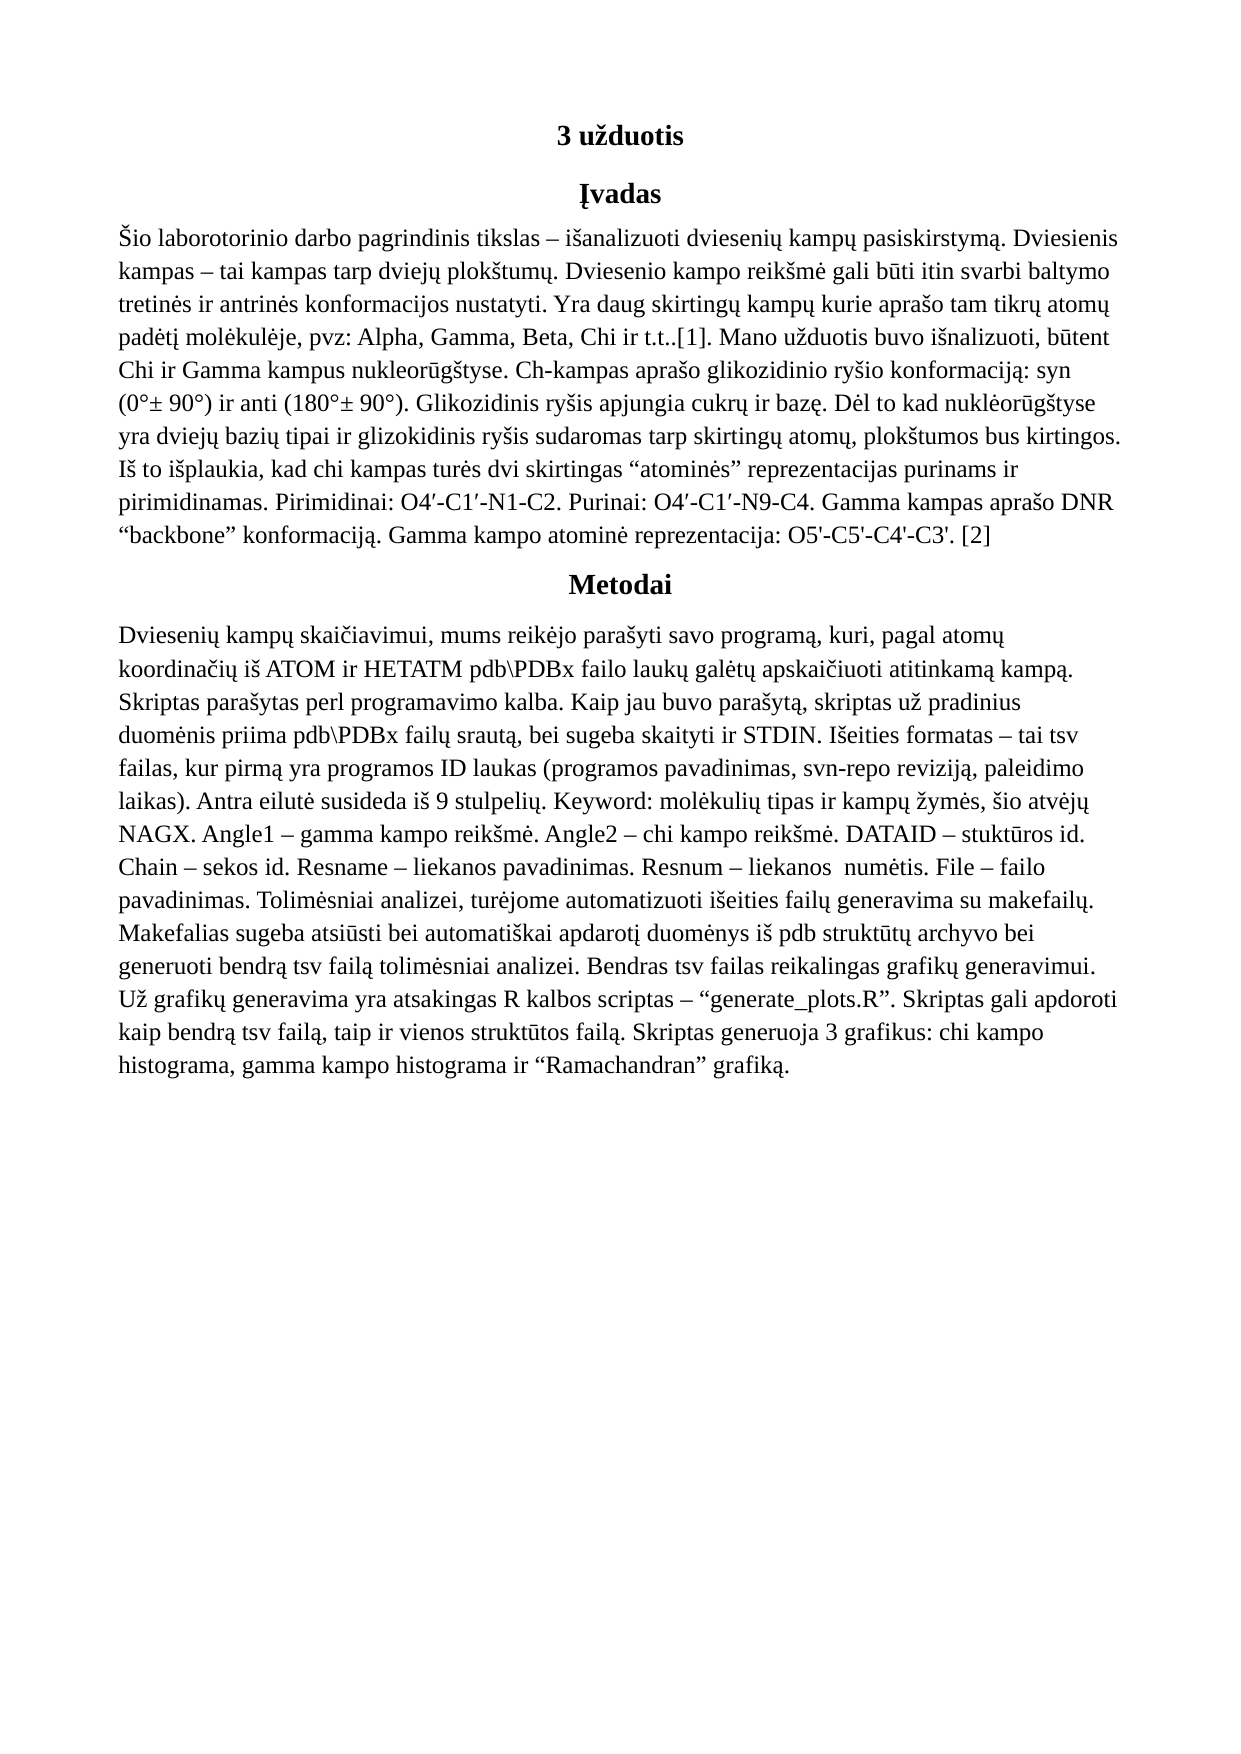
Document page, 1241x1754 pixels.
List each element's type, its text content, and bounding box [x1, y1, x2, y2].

title Įvadas [118, 177, 1122, 210]
text Šio laborotorinio darbo pagrindinis tikslas – išanalizuoti dviesenių kampų pasiskirstymą. Dviesienis kampas – tai kampas tarp dviejų plokštumų. Dviesenio kampo reikšmė gali būti itin svarbi baltymo tretinės ir antrinės konformacijos nustatyti. Yra daug skirtingų kampų kurie aprašo tam tikrų atomų padėtį molėkulėje, pvz: Alpha, Gamma, Beta, Chi ir t.t..[1]. Mano užduotis buvo išnalizuoti, būtent Chi ir Gamma kampus nukleorūgštyse. Ch-kampas aprašo glikozidinio ryšio konformaciją: syn (0°± 90°) ir anti (180°± 90°). Glikozidinis ryšis apjungia cukrų ir bazę. Dėl to kad nuklėorūgštyse yra dviejų bazių tipai ir glizokidinis ryšis sudaromas tarp skirtingų atomų, plokštumos bus kirtingos. Iš to išplaukia, kad chi kampas turės dvi skirtingas “atominės” reprezentacijas purinams ir pirimidinamas. Pirimidinai: O4′-C1′-N1-C2. Purinai: O4′-C1′-N9-C4. Gamma kampas aprašo DNR “backbone” konformaciją. Gamma kampo atominė reprezentacija: O5'-C5'-C4'-C3'. [2] [118, 223, 1122, 549]
text Metodai [118, 567, 1122, 601]
text 3 užduotis [118, 118, 1122, 152]
text Dviesenių kampų skaičiavimui, mums reikėjo parašyti savo programą, kuri, pagal atomų koordinačių iš ATOM ir HETATM pdb\PDBx failo laukų galėtų apskaičiuoti atitinkamą kampą. Skriptas parašytas perl programavimo kalba. Kaip jau buvo parašytą, skriptas už pradinius duomėnis priima pdb\PDBx failų srautą, bei sugeba skaityti ir STDIN. Išeities formatas – tai tsv failas, kur pirmą yra programos ID laukas (programos pavadinimas, svn-repo reviziją, paleidimo laikas). Antra eilutė susideda iš 9 stulpelių. Keyword: molėkulių tipas ir kampų žymės, šio atvėjų NAGX. Angle1 – gamma kampo reikšmė. Angle2 – chi kampo reikšmė. DATAID – stuktūros id. Chain – sekos id. Resname – liekanos pavadinimas. Resnum – liekanos numėtis. File – failo pavadinimas. Tolimėsniai analizei, turėjome automatizuoti išeities failų generavima su makefailų. Makefalias sugeba atsiūsti bei automatiškai apdarotį duomėnys iš pdb struktūtų archyvo bei generuoti bendrą tsv failą tolimėsniai analizei. Bendras tsv failas reikalingas grafikų generavimui. Už grafikų generavima yra atsakingas R kalbos scriptas – “generate_plots.R”. Skriptas gali apdoroti kaip bendrą tsv failą, taip ir vienos struktūtos failą. Skriptas generuoja 3 grafikus: chi kampo histograma, gamma kampo histograma ir “Ramachandran” grafiką. [118, 621, 1122, 1079]
